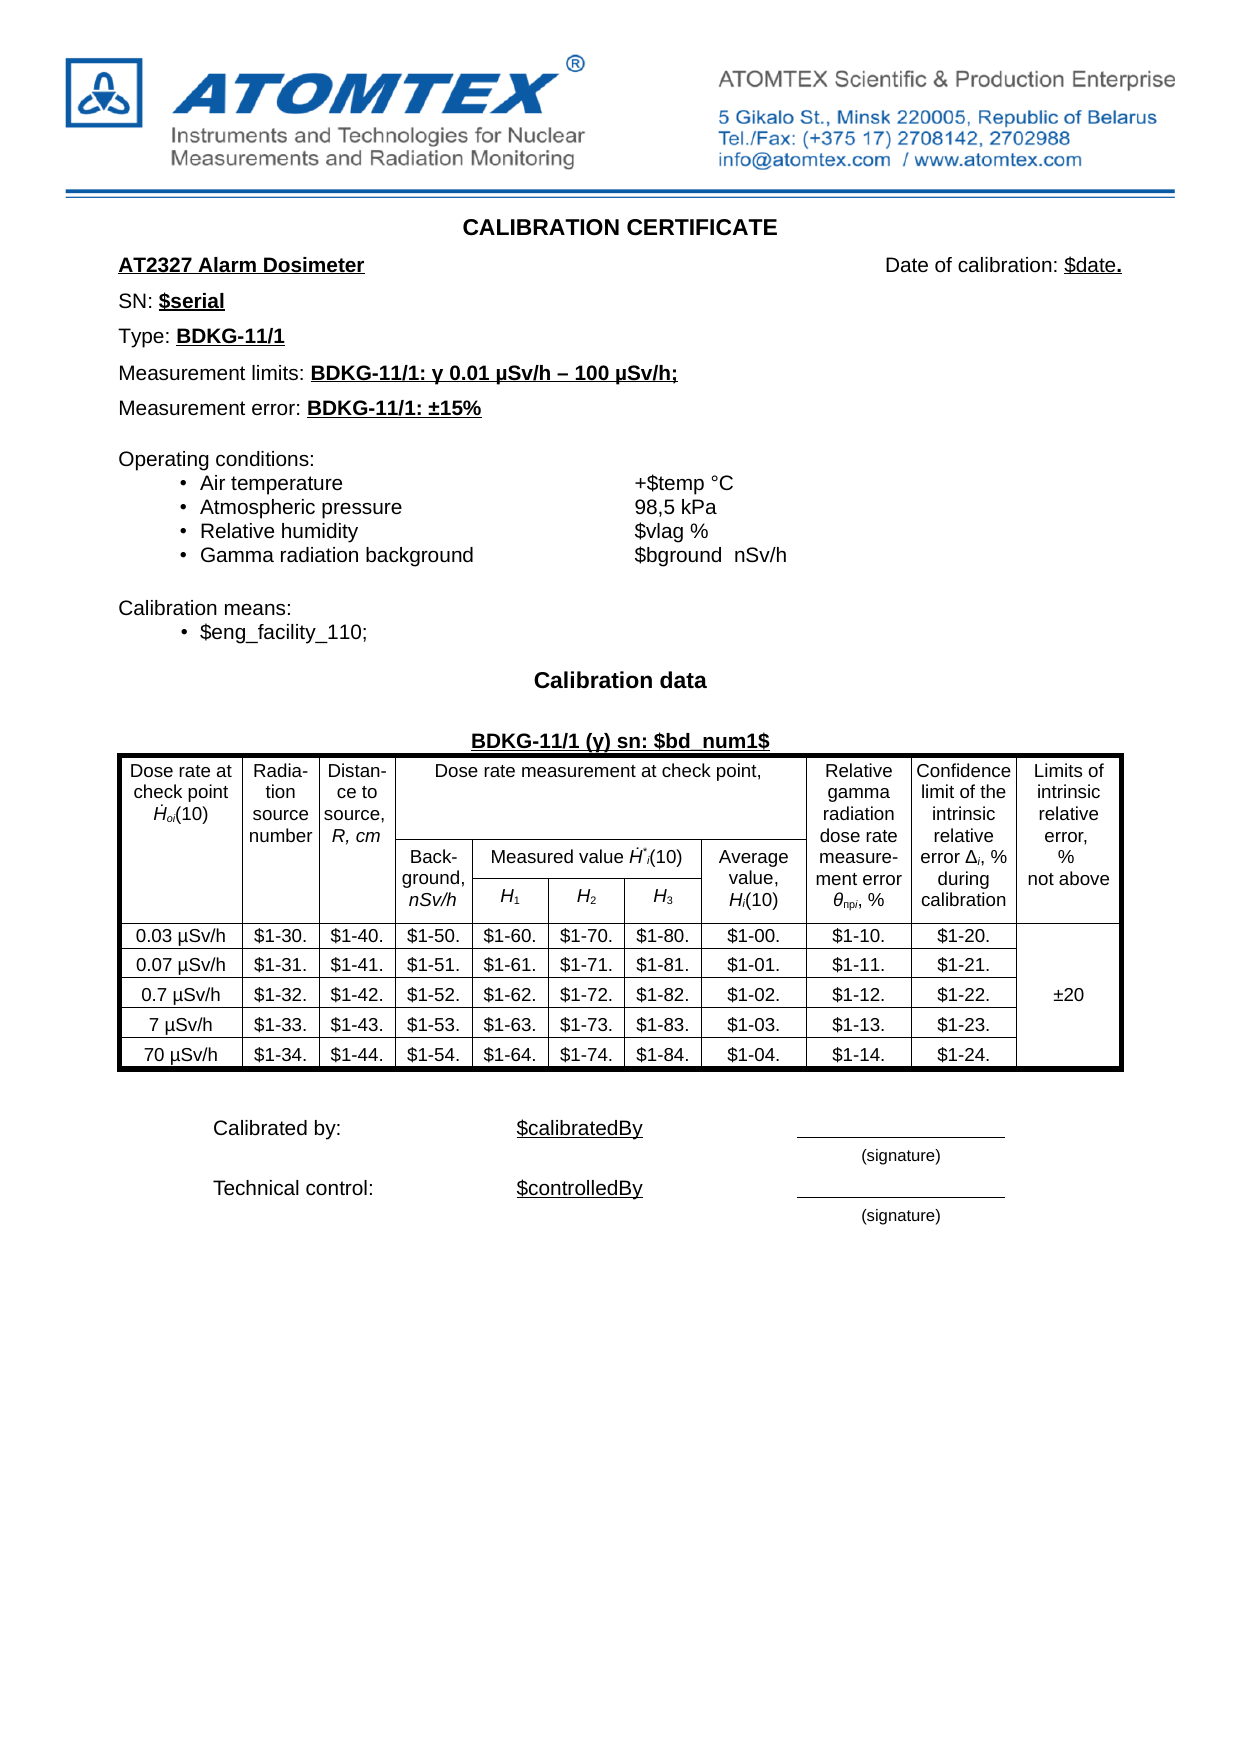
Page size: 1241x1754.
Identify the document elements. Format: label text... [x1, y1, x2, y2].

table_cell [771, 1173, 1030, 1203]
table_header [771, 1113, 1030, 1143]
table_cell [210, 1203, 513, 1233]
table_cell $1-14. [807, 1038, 911, 1066]
table_cell Back-ground, nSv/h [396, 840, 472, 923]
table_cell $1-52. [396, 978, 472, 1007]
table_cell $1-44. [320, 1038, 395, 1066]
table_cell $1-41. [320, 949, 395, 977]
table_cell $1-34. [243, 1038, 319, 1066]
table_cell [514, 1203, 771, 1233]
table_cell $1-32. [243, 978, 319, 1007]
table_cell $1-31. [243, 949, 319, 977]
table_cell $1-21. [912, 949, 1016, 977]
text Operating conditions: [118, 447, 1122, 471]
list $eng_facility_110; [123, 619, 1122, 643]
table_cell $1-82. [625, 978, 701, 1007]
table_cell Measured value Ḣ*i(10) [473, 840, 701, 878]
text Calibration means: [118, 596, 1122, 619]
table_cell Technical control: [210, 1173, 513, 1203]
table_cell 0.7 µSv/h [122, 978, 242, 1007]
table_cell $1-20. [912, 924, 1016, 948]
list Air temperature +$temp °C [179, 471, 1122, 494]
table_cell $1-73. [549, 1008, 624, 1037]
table_cell $1-53. [396, 1008, 472, 1037]
table_cell Radia-tion source number [243, 758, 319, 923]
table_cell $1-50. [396, 924, 472, 948]
table_cell $1-43. [320, 1008, 395, 1037]
table_cell [210, 1143, 513, 1173]
table_cell $1-62. [473, 978, 548, 1007]
table_cell $1-33. [243, 1008, 319, 1037]
table_cell Confidence limit of the intrinsic relative error Δi, % during calibration [912, 758, 1016, 923]
table_cell $1-30. [243, 924, 319, 948]
table_cell $1-22. [912, 978, 1016, 1007]
table_cell (signature) [771, 1143, 1030, 1173]
table_cell (signature) [771, 1203, 1030, 1233]
list Atmospheric pressure 98,5 kPa [179, 494, 1122, 519]
table_cell Dose rate measurement at check point, [396, 758, 806, 839]
text SN: $serial [118, 288, 1122, 312]
table_cell $1-00. [702, 924, 806, 948]
table_cell $1-42. [320, 978, 395, 1007]
table_cell Limits of intrinsic relative error, % not above [1017, 758, 1119, 923]
table_cell H2 [549, 879, 624, 923]
list Gamma radiation background $bground nSv/h [179, 543, 1122, 567]
table_cell $1-02. [702, 978, 806, 1007]
table_cell 0.07 µSv/h [122, 949, 242, 977]
table_cell Distan-ce to source, R, сm [320, 758, 395, 923]
table_cell $1-60. [473, 924, 548, 948]
table_cell 7 µSv/h [122, 1008, 242, 1037]
table_cell $1-01. [702, 949, 806, 977]
table_cell Dose rate at check point Ḣoi(10) [122, 758, 242, 923]
text CALIBRATION CERTIFICATE [118, 214, 1122, 240]
table_cell Relative gamma radiation dose rate measure-ment error θпрi, % [807, 758, 911, 923]
text Measurement limits: BDKG-11/1: γ 0.01 µSv/h – 100 µSv/h; [118, 360, 1122, 384]
table_cell 70 µSv/h [122, 1038, 242, 1066]
table_cell $1-54. [396, 1038, 472, 1066]
table_cell $1-74. [549, 1038, 624, 1066]
table_cell $1-11. [807, 949, 911, 977]
table_cell $controlledBy [514, 1173, 771, 1203]
table_cell H1 [473, 879, 548, 923]
table_cell 0.03 µSv/h [122, 924, 242, 948]
list Relative humidity $vlag % [179, 519, 1122, 543]
table_cell Average value, Hi(10) [702, 840, 806, 923]
table_cell $1-04. [702, 1038, 806, 1066]
table_cell $1-70. [549, 924, 624, 948]
table_header Calibrated by: [210, 1113, 513, 1143]
text Measurement error: BDKG-11/1: ±15% [118, 396, 1122, 420]
table_cell H3 [625, 879, 701, 923]
table_cell $1-23. [912, 1008, 1016, 1037]
table_cell $1-83. [625, 1008, 701, 1037]
table_header $calibratedBy [514, 1113, 771, 1143]
table_cell $1-63. [473, 1008, 548, 1037]
text Calibration data [118, 667, 1122, 694]
table_cell $1-51. [396, 949, 472, 977]
table_cell $1-03. [702, 1008, 806, 1037]
table_cell $1-10. [807, 924, 911, 948]
text Type: BDKG-11/1 [118, 324, 1122, 348]
table_cell $1-71. [549, 949, 624, 977]
table_cell $1-24. [912, 1038, 1016, 1066]
text AT2327 Alarm Dosimeter Date of calibration: $date. [118, 252, 1122, 276]
table_cell [514, 1143, 771, 1173]
table_cell $1-61. [473, 949, 548, 977]
table_cell $1-13. [807, 1008, 911, 1037]
table_cell $1-64. [473, 1038, 548, 1066]
table_cell $1-81. [625, 949, 701, 977]
table_cell ±20 [1017, 924, 1119, 1066]
table_cell $1-72. [549, 978, 624, 1007]
table_header BDKG-11/1 (γ) sn: $bd_num1$ [119, 720, 1121, 753]
table_cell $1-80. [625, 924, 701, 948]
table_cell $1-40. [320, 924, 395, 948]
table_cell $1-84. [625, 1038, 701, 1066]
table_cell $1-12. [807, 978, 911, 1007]
